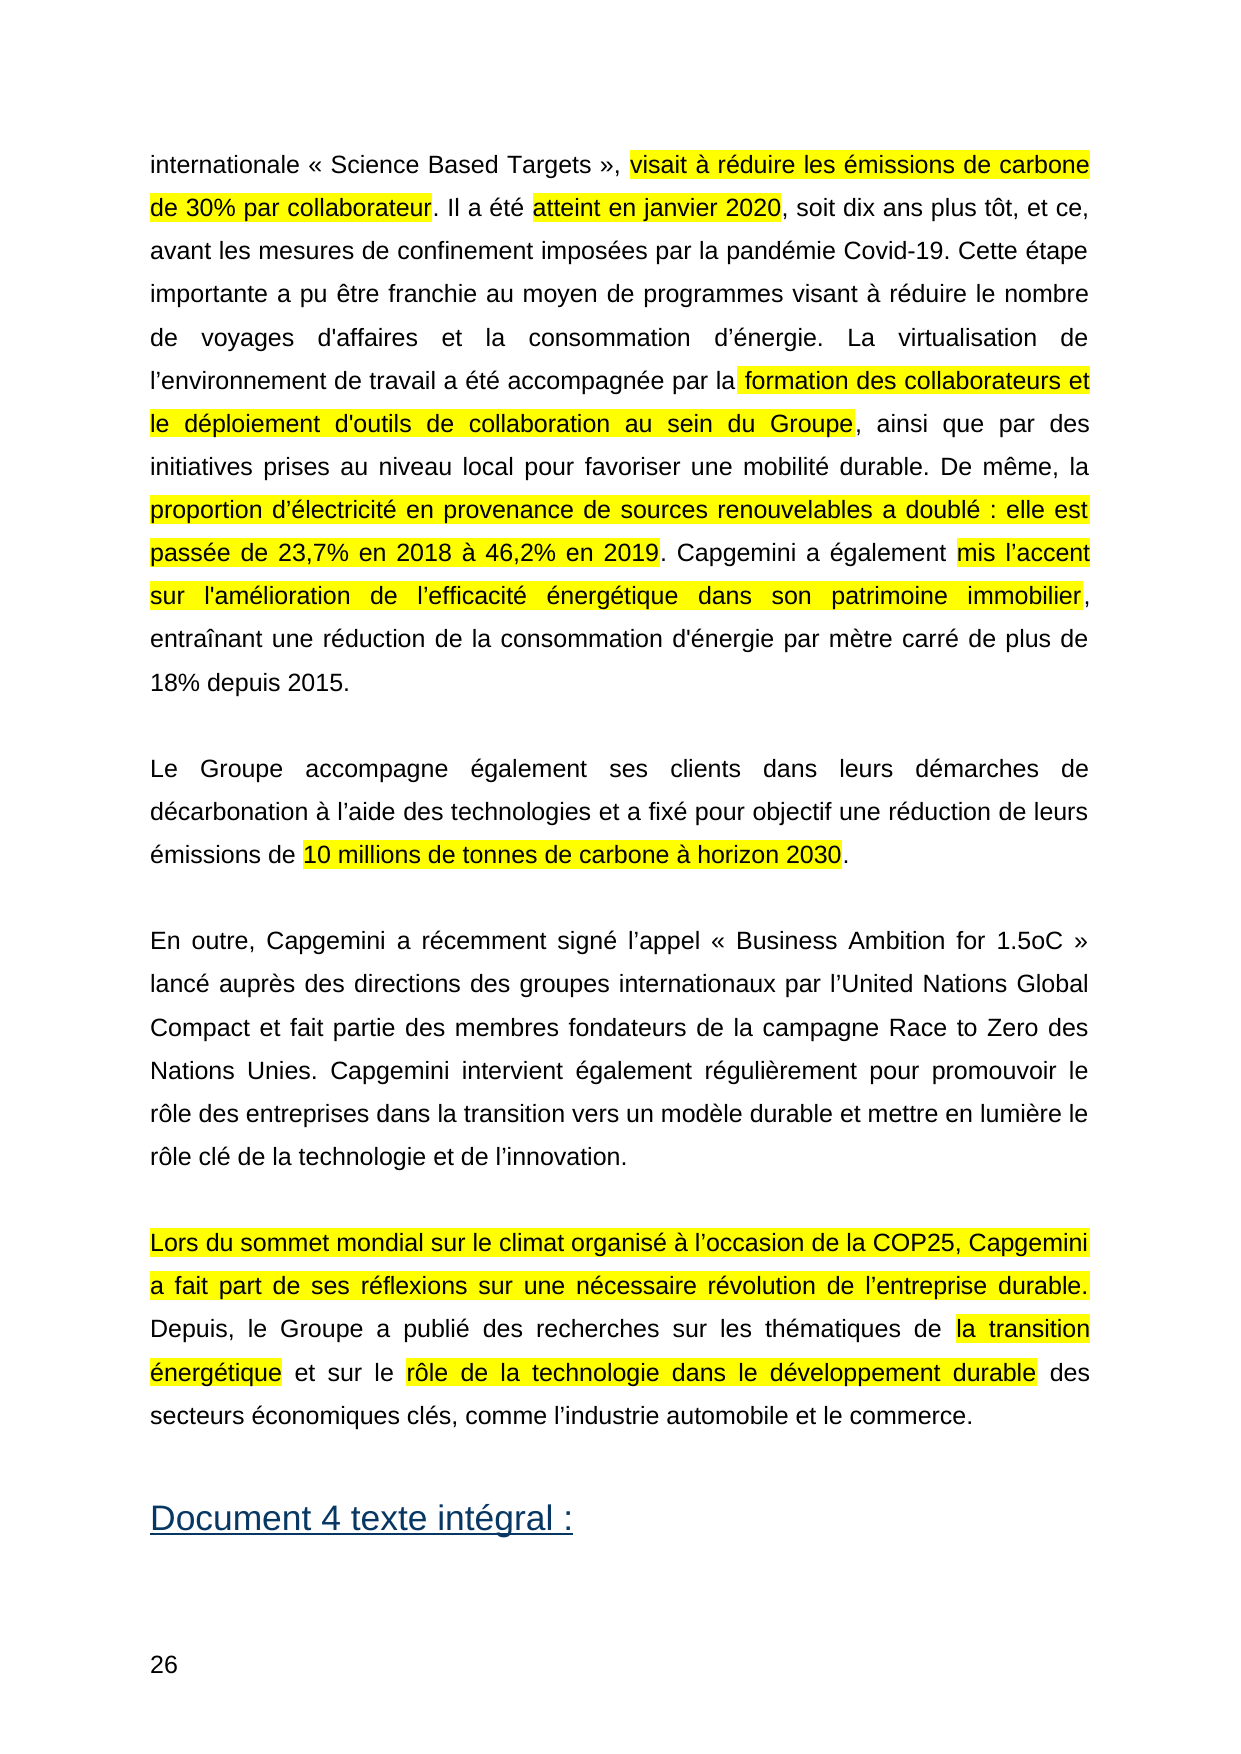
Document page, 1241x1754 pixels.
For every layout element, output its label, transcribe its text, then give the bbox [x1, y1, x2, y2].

text Lors du sommet mondial sur le climat organisé à l’occasion de la COP25, Capgemini a fait part de ses réflexions sur une nécessaire révolution de l’entreprise durable. Depuis, le Groupe a publié des recherches sur les thématiques de la transition énergétique et sur le rôle de la technologie dans le développement durable des secteurs économiques clés, comme l’industrie automobile et le commerce. [150, 1228, 1090, 1429]
text Le Groupe accompagne également ses clients dans leurs démarches de décarbonation à l’aide des technologies et a fixé pour objectif une réduction de leurs émissions de 10 millions de tonnes de carbone à horizon 2030. [150, 754, 1090, 869]
text internationale « Science Based Targets », visait à réduire les émissions de carbone de 30% par collaborateur. Il a été atteint en janvier 2020, soit dix ans plus tôt, et ce, avant les mesures de confinement imposées par la pandémie Covid-19. Cette étape importante a pu être franchie au moyen de programmes visant à réduire le nombre de voyages d'affaires et la consommation d’énergie. La virtualisation de l’environnement de travail a été accompagnée par la formation des collaborateurs et le déploiement d'outils de collaboration au sein du Groupe, ainsi que par des initiatives prises au niveau local pour favoriser une mobilité durable. De même, la proportion d’électricité en provenance de sources renouvelables a doublé : elle est passée de 23,7% en 2018 à 46,2% en 2019. Capgemini a également mis l’accent sur l'amélioration de l’efficacité énergétique dans son patrimoine immobilier, entraînant une réduction de la consommation d'énergie par mètre carré de plus de 18% depuis 2015. [150, 150, 1090, 696]
text En outre, Capgemini a récemment signé l’appel « Business Ambition for 1.5oC » lancé auprès des directions des groupes internationaux par l’United Nations Global Compact et fait partie des membres fondateurs de la campagne Race to Zero des Nations Unies. Capgemini intervient également régulièrement pour promouvoir le rôle des entreprises dans la transition vers un modèle durable et mettre en lumière le rôle clé de la technologie et de l’innovation. [150, 926, 1090, 1171]
subtitle Document 4 texte intégral : [150, 1498, 1090, 1538]
